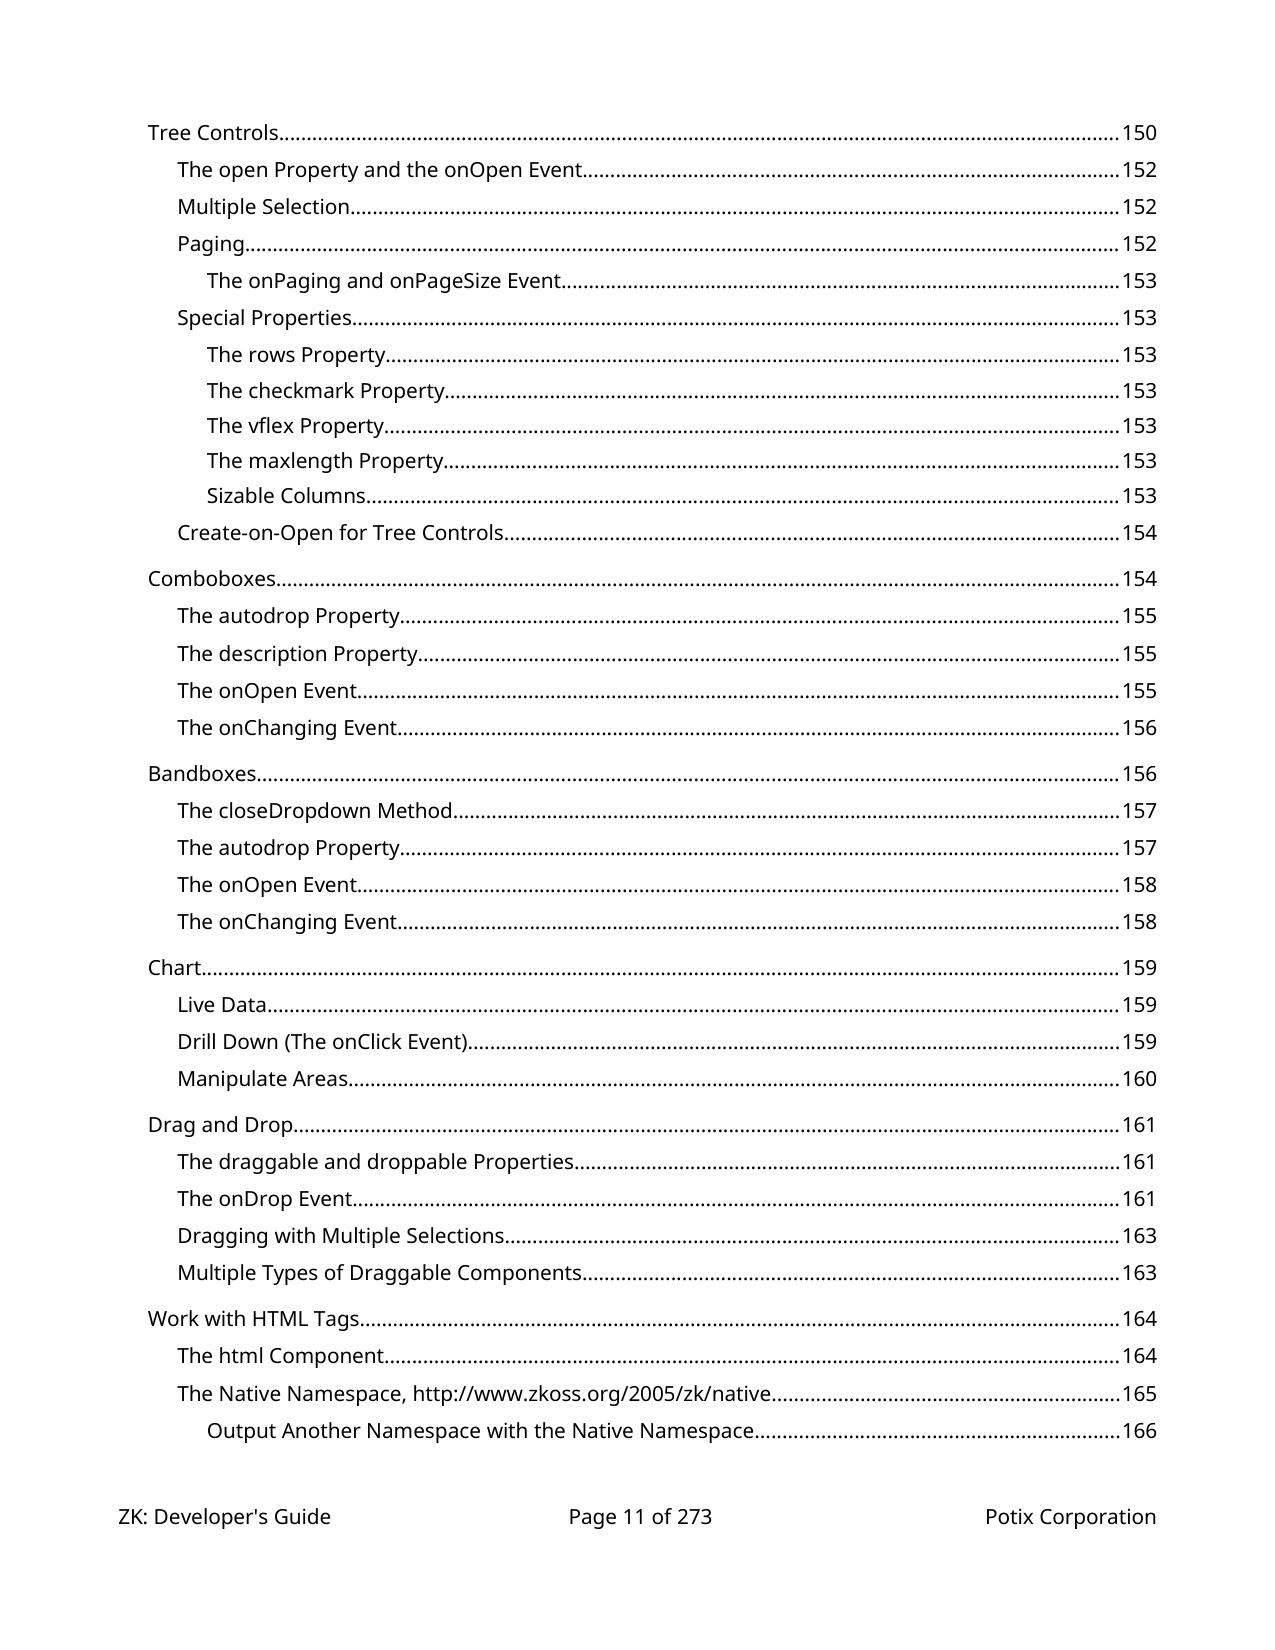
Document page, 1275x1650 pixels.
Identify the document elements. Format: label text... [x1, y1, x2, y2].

text The draggable and droppable Properties 161 [177, 1147, 1157, 1176]
text Drag and Drop 161 [148, 1110, 1157, 1138]
text The autodrop Property 157 [177, 833, 1157, 861]
text Special Properties 153 [177, 303, 1157, 332]
text Output Another Namespace with the Native Namespace 166 [207, 1416, 1157, 1444]
text Multiple Selection 152 [177, 192, 1157, 221]
text Sizable Columns 153 [207, 481, 1157, 510]
text Bandboxes 156 [148, 759, 1157, 787]
text The onPaging and onPageSize Event 153 [207, 266, 1157, 295]
text Create-on-Open for Tree Controls 154 [177, 518, 1157, 547]
text Manipulate Areas 160 [177, 1064, 1157, 1092]
text The onChanging Event 156 [177, 713, 1157, 741]
text Chart 159 [148, 953, 1157, 981]
text Multiple Types of Draggable Components 163 [177, 1258, 1157, 1287]
text Drill Down (The onClick Event) 159 [177, 1027, 1157, 1055]
text The open Property and the onOpen Event 152 [177, 155, 1157, 183]
text Tree Controls 150 [148, 118, 1157, 146]
text The checkmark Property 153 [207, 376, 1157, 404]
text Live Data 159 [177, 990, 1157, 1018]
text Comboboxes 154 [148, 564, 1157, 593]
text The description Property 155 [177, 639, 1157, 667]
text Dragging with Multiple Selections 163 [177, 1221, 1157, 1250]
text The closeDropdown Method 157 [177, 796, 1157, 824]
text The Native Namespace, http://www.zkoss.org/2005/zk/native 165 [177, 1379, 1157, 1407]
text The vflex Property 153 [207, 411, 1157, 439]
text The maxlength Property 153 [207, 446, 1157, 474]
text The autodrop Property 155 [177, 602, 1157, 630]
text The rows Property 153 [207, 341, 1157, 369]
text The onOpen Event 155 [177, 676, 1157, 704]
text Paging 152 [177, 229, 1157, 258]
text The html Component 164 [177, 1342, 1157, 1370]
text The onChanging Event 158 [177, 907, 1157, 935]
text The onOpen Event 158 [177, 870, 1157, 898]
text The onDrop Event 161 [177, 1184, 1157, 1213]
text Work with HTML Tags 164 [148, 1304, 1157, 1333]
